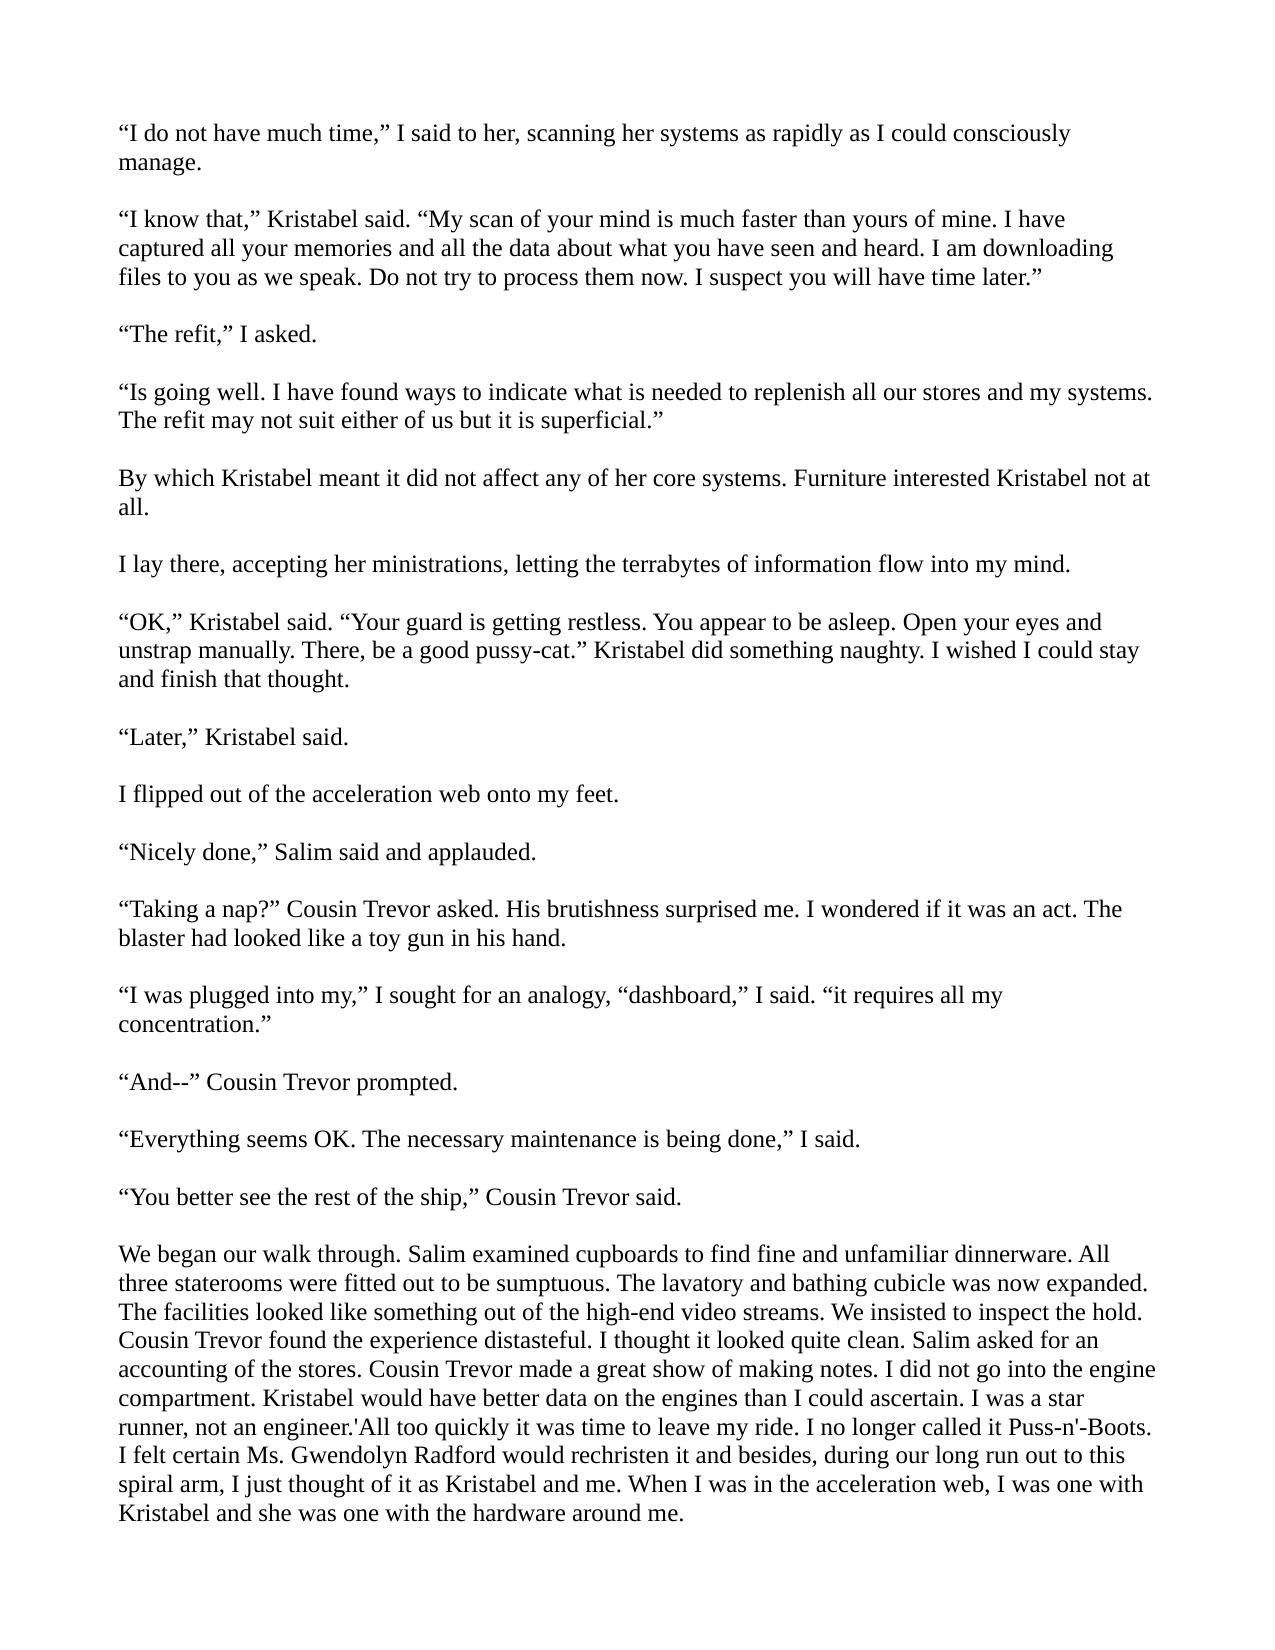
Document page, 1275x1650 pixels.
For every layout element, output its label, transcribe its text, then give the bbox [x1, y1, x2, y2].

text We began our walk through. Salim examined cupboards to find fine and unfamiliar dinnerware. All three staterooms were fitted out to be sumptuous. The lavatory and bathing cubicle was now expanded. The facilities looked like something out of the high-end video streams. We insisted to inspect the hold. Cousin Trevor found the experience distasteful. I thought it looked quite clean. Salim asked for an accounting of the stores. Cousin Trevor made a great show of making notes. I did not go into the engine compartment. Kristabel would have better data on the engines than I could ascertain. I was a star runner, not an engineer.'All too quickly it was time to leave my ride. I no longer called it Puss-n'-Boots. I felt certain Ms. Gwendolyn Radford would rechristen it and besides, during our long run out to this spiral arm, I just thought of it as Kristabel and me. When I was in the acceleration web, I was one with Kristabel and she was one with the hardware around me. [118, 1239, 1157, 1527]
text “Is going well. I have found ways to indicate what is needed to replenish all our stores and my systems. The refit may not suit either of us but it is superficial.” [118, 377, 1157, 434]
text I flipped out of the acceleration web onto my feet. [118, 779, 1157, 808]
text “Later,” Kristabel said. [118, 722, 1157, 751]
text I lay there, accepting her ministrations, letting the terrabytes of information flow into my mind. [118, 549, 1157, 578]
text “Nicely done,” Salim said and applauded. [118, 837, 1157, 866]
text By which Kristabel meant it did not affect any of her core systems. Furniture interested Kristabel not at all. [118, 463, 1157, 521]
text “You better see the rest of the ship,” Cousin Trevor said. [118, 1182, 1157, 1211]
text “I do not have much time,” I said to her, scanning her systems as rapidly as I could consciously manage. [118, 118, 1157, 176]
text “Taking a nap?” Cousin Trevor asked. His brutishness surprised me. I wondered if it was an act. The blaster had looked like a toy gun in his hand. [118, 894, 1157, 952]
text “The refit,” I asked. [118, 319, 1157, 348]
text “I was plugged into my,” I sought for an analogy, “dashboard,” I said. “it requires all my concentration.” [118, 981, 1157, 1038]
text “OK,” Kristabel said. “Your guard is getting restless. You appear to be asleep. Open your eyes and unstrap manually. There, be a good pussy-cat.” Kristabel did something naughty. I wished I could stay and finish that thought. [118, 607, 1157, 693]
text “And--” Cousin Trevor prompted. [118, 1067, 1157, 1096]
text “I know that,” Kristabel said. “My scan of your mind is much faster than yours of mine. I have captured all your memories and all the data about what you have seen and heard. I am downloading files to you as we speak. Do not try to process them now. I suspect you will have time later.” [118, 204, 1157, 291]
text “Everything seems OK. The necessary maintenance is being done,” I said. [118, 1124, 1157, 1153]
